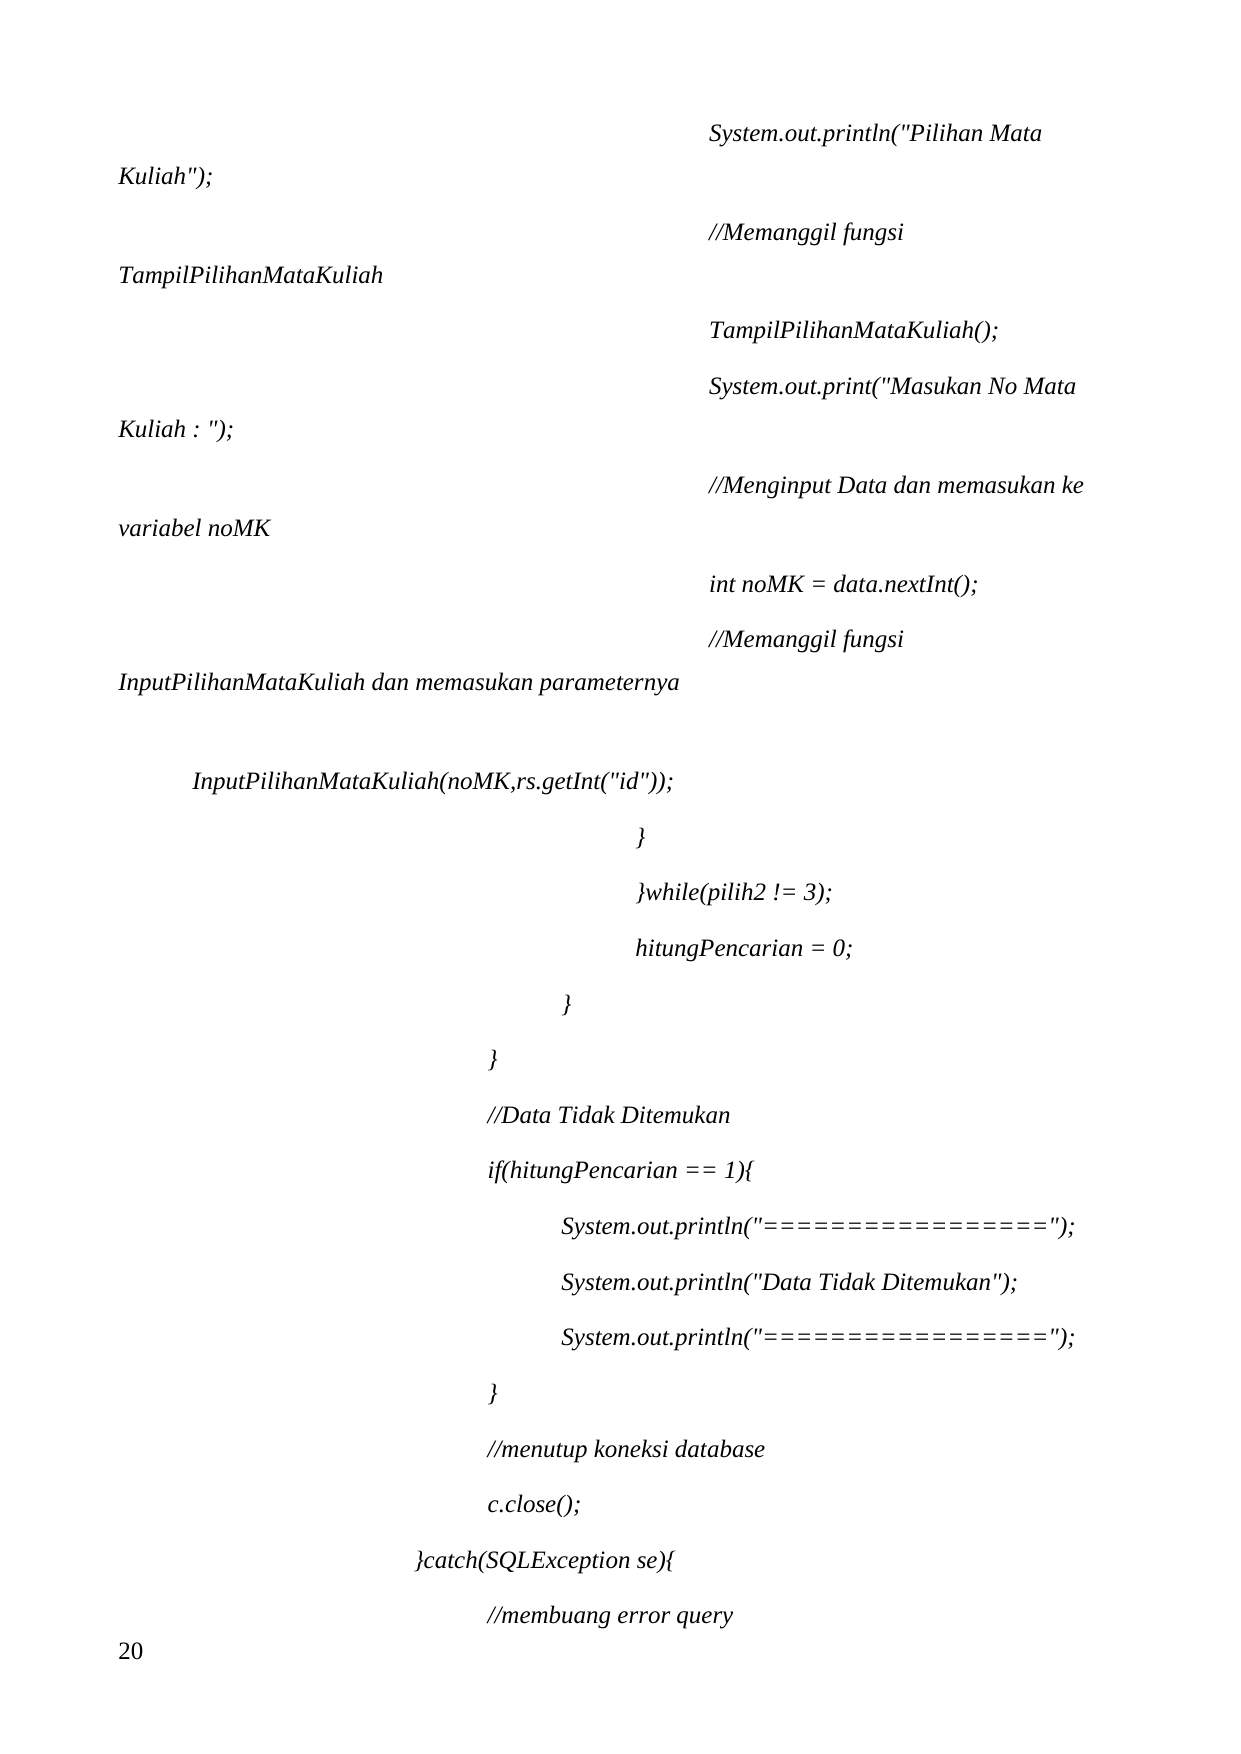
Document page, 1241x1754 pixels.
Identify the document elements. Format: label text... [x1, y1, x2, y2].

text TampilPilihanMataKuliah(); [118, 316, 1122, 344]
text int noMK = data.nextInt(); [118, 569, 1122, 597]
text } [118, 1044, 1122, 1073]
text c.close(); [118, 1489, 1122, 1518]
text System.out.println("================="); [118, 1322, 1122, 1351]
text } [118, 822, 1122, 851]
text //Menginput Data dan memasukan ke variabel noMK [118, 470, 1122, 542]
text System.out.println("Data Tidak Ditemukan"); [118, 1267, 1122, 1296]
text }catch(SQLException se){ [118, 1545, 1122, 1574]
text } [118, 989, 1122, 1017]
text InputPilihanMataKuliah(noMK,rs.getInt("id")); [118, 723, 1122, 795]
text //Memanggil fungsi InputPilihanMataKuliah dan memasukan parameternya [118, 624, 1122, 696]
text System.out.print("Masukan No Mata Kuliah : "); [118, 371, 1122, 443]
text if(hitungPencarian == 1){ [118, 1156, 1122, 1184]
text System.out.println("Pilihan Mata Kuliah"); [118, 118, 1122, 190]
text } [118, 1378, 1122, 1407]
text //Data Tidak Ditemukan [118, 1100, 1122, 1129]
text System.out.println("================="); [118, 1211, 1122, 1240]
text //menutup koneksi database [118, 1434, 1122, 1462]
text }while(pilih2 != 3); [118, 877, 1122, 906]
text //Memanggil fungsi TampilPilihanMataKuliah [118, 217, 1122, 289]
text //membuang error query [118, 1601, 1122, 1629]
text hitungPencarian = 0; [118, 933, 1122, 962]
